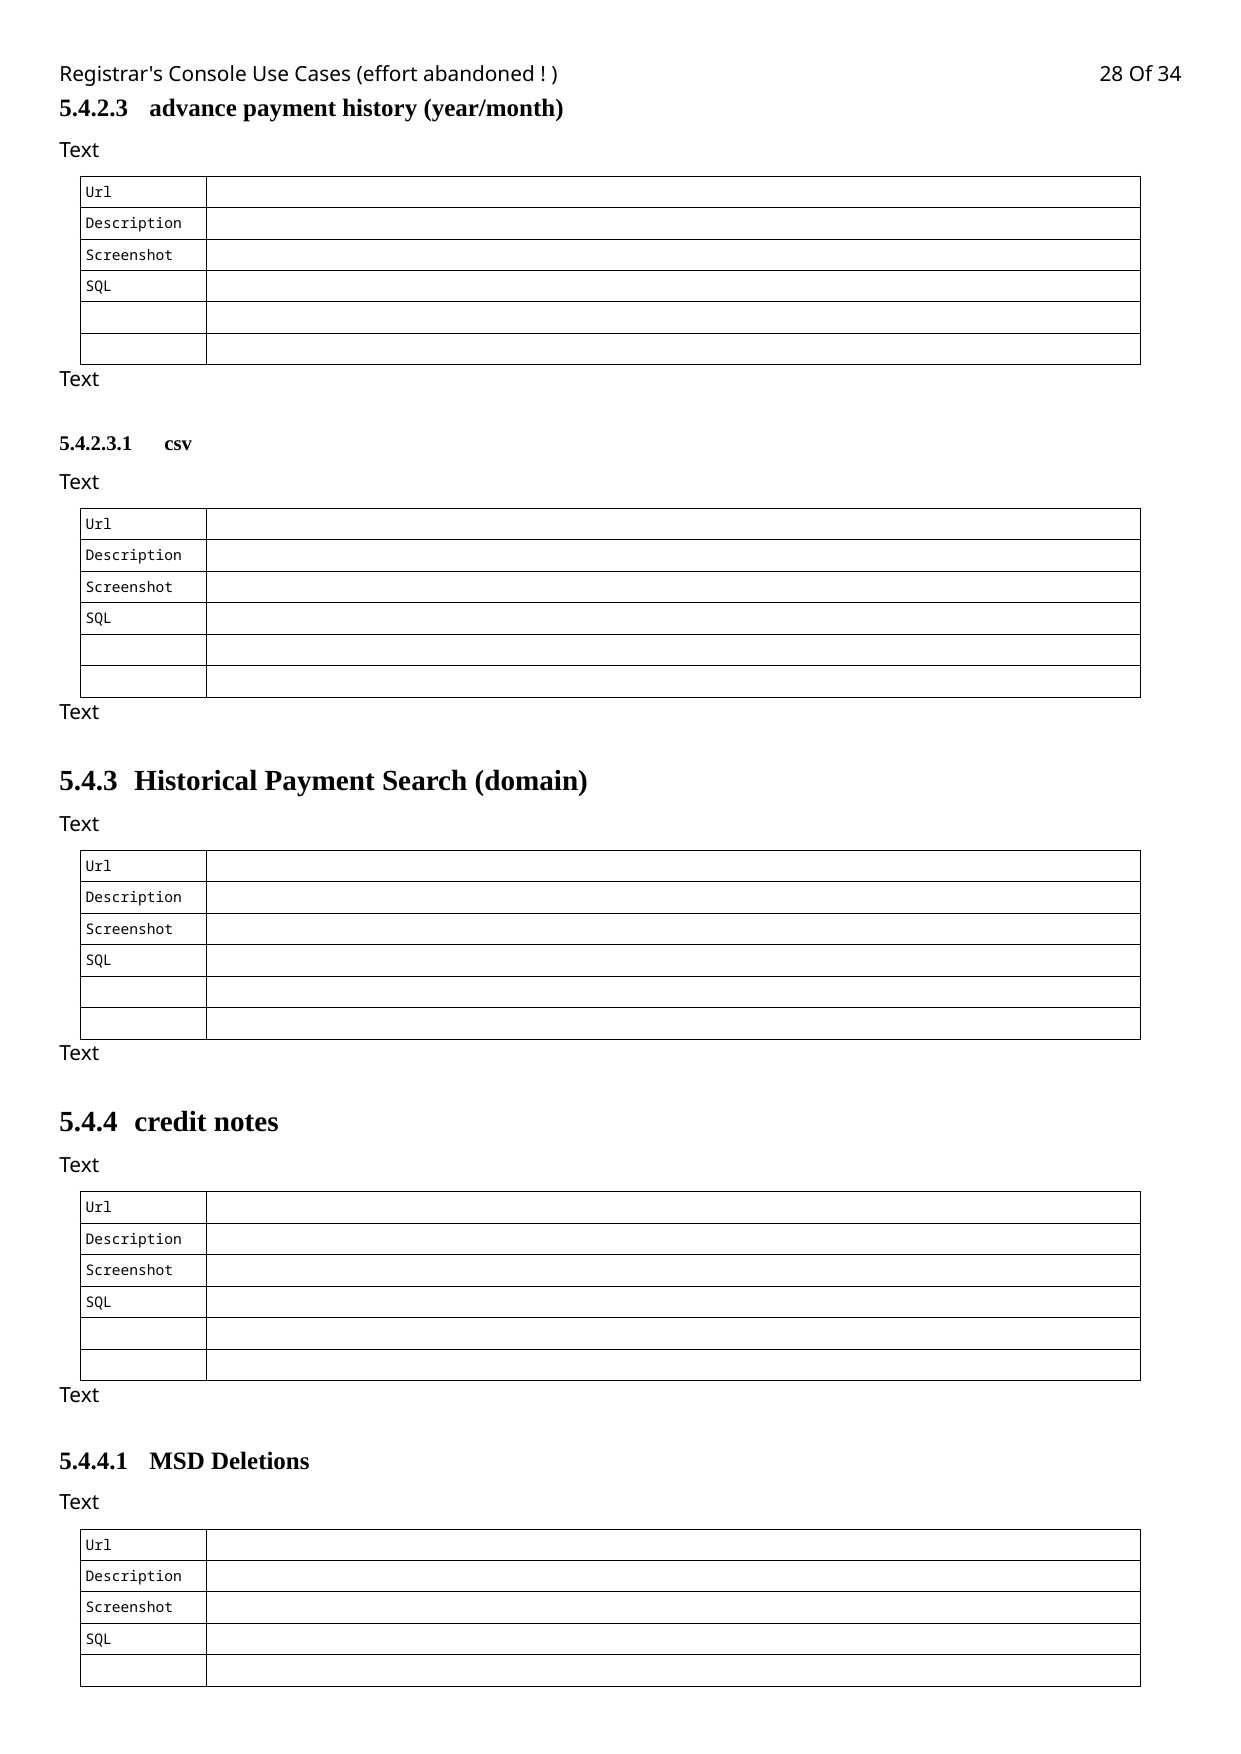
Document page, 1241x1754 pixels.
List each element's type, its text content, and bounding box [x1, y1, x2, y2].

table_cell Description [81, 882, 206, 913]
table_cell [81, 977, 206, 1007]
table_cell [207, 977, 1140, 1007]
table_cell [207, 1255, 1140, 1286]
table_cell [207, 635, 1140, 665]
text Text [59, 1487, 1181, 1516]
table_cell Screenshot [81, 1592, 206, 1623]
table_header [207, 851, 1140, 881]
table_cell Screenshot [81, 914, 206, 944]
table_cell Description [81, 208, 206, 238]
table_cell [207, 1624, 1140, 1654]
table_cell [207, 572, 1140, 602]
subtitle csv [59, 430, 1181, 454]
table_cell Screenshot [81, 1255, 206, 1286]
table_cell Screenshot [81, 572, 206, 602]
text Text [59, 364, 1181, 393]
table_cell [207, 1592, 1140, 1623]
table_cell [207, 240, 1140, 270]
table_cell [207, 1318, 1140, 1349]
table_cell [81, 1318, 206, 1349]
table_cell Description [81, 1224, 206, 1254]
table_cell SQL [81, 1624, 206, 1654]
table_header Url [81, 177, 206, 207]
table_cell [207, 540, 1140, 571]
table_cell [207, 603, 1140, 634]
table_cell [207, 208, 1140, 238]
table_cell [207, 302, 1140, 333]
subtitle Historical Payment Search (domain) [59, 763, 1181, 796]
text Text [59, 467, 1181, 495]
table_cell Description [81, 1561, 206, 1591]
table_cell [207, 914, 1140, 944]
text Text [59, 1380, 1181, 1409]
table_cell SQL [81, 945, 206, 976]
table_cell [81, 666, 206, 697]
table_cell [207, 1008, 1140, 1038]
table_cell [81, 334, 206, 364]
table_cell [207, 334, 1140, 364]
table_cell SQL [81, 1287, 206, 1317]
table_cell [207, 1350, 1140, 1380]
table_cell [207, 271, 1140, 301]
table_cell Screenshot [81, 240, 206, 270]
table_header [207, 177, 1140, 207]
table_cell [207, 1561, 1140, 1591]
table_header [207, 1192, 1140, 1223]
subtitle advance payment history (year/month) [59, 93, 1181, 122]
table_cell [81, 302, 206, 333]
table_cell [207, 1287, 1140, 1317]
table_cell [207, 882, 1140, 913]
subtitle MSD Deletions [59, 1446, 1181, 1475]
subtitle credit notes [59, 1104, 1181, 1138]
text Text [59, 1151, 1181, 1179]
text Text [59, 1038, 1181, 1067]
text Text [59, 697, 1181, 725]
table_cell [81, 635, 206, 665]
table_header [207, 509, 1140, 539]
table_cell [81, 1008, 206, 1038]
table_header Url [81, 1192, 206, 1223]
table_cell [207, 666, 1140, 697]
table_cell [81, 1350, 206, 1380]
table_cell SQL [81, 603, 206, 634]
text Text [59, 135, 1181, 163]
table_header Url [81, 851, 206, 881]
table_cell [207, 945, 1140, 976]
table_header [207, 1530, 1140, 1560]
table_header Url [81, 1530, 206, 1560]
table_cell Description [81, 540, 206, 571]
table_cell [81, 1655, 206, 1686]
table_cell [207, 1655, 1140, 1686]
table_cell SQL [81, 271, 206, 301]
text Text [59, 809, 1181, 837]
table_cell [207, 1224, 1140, 1254]
table_header Url [81, 509, 206, 539]
